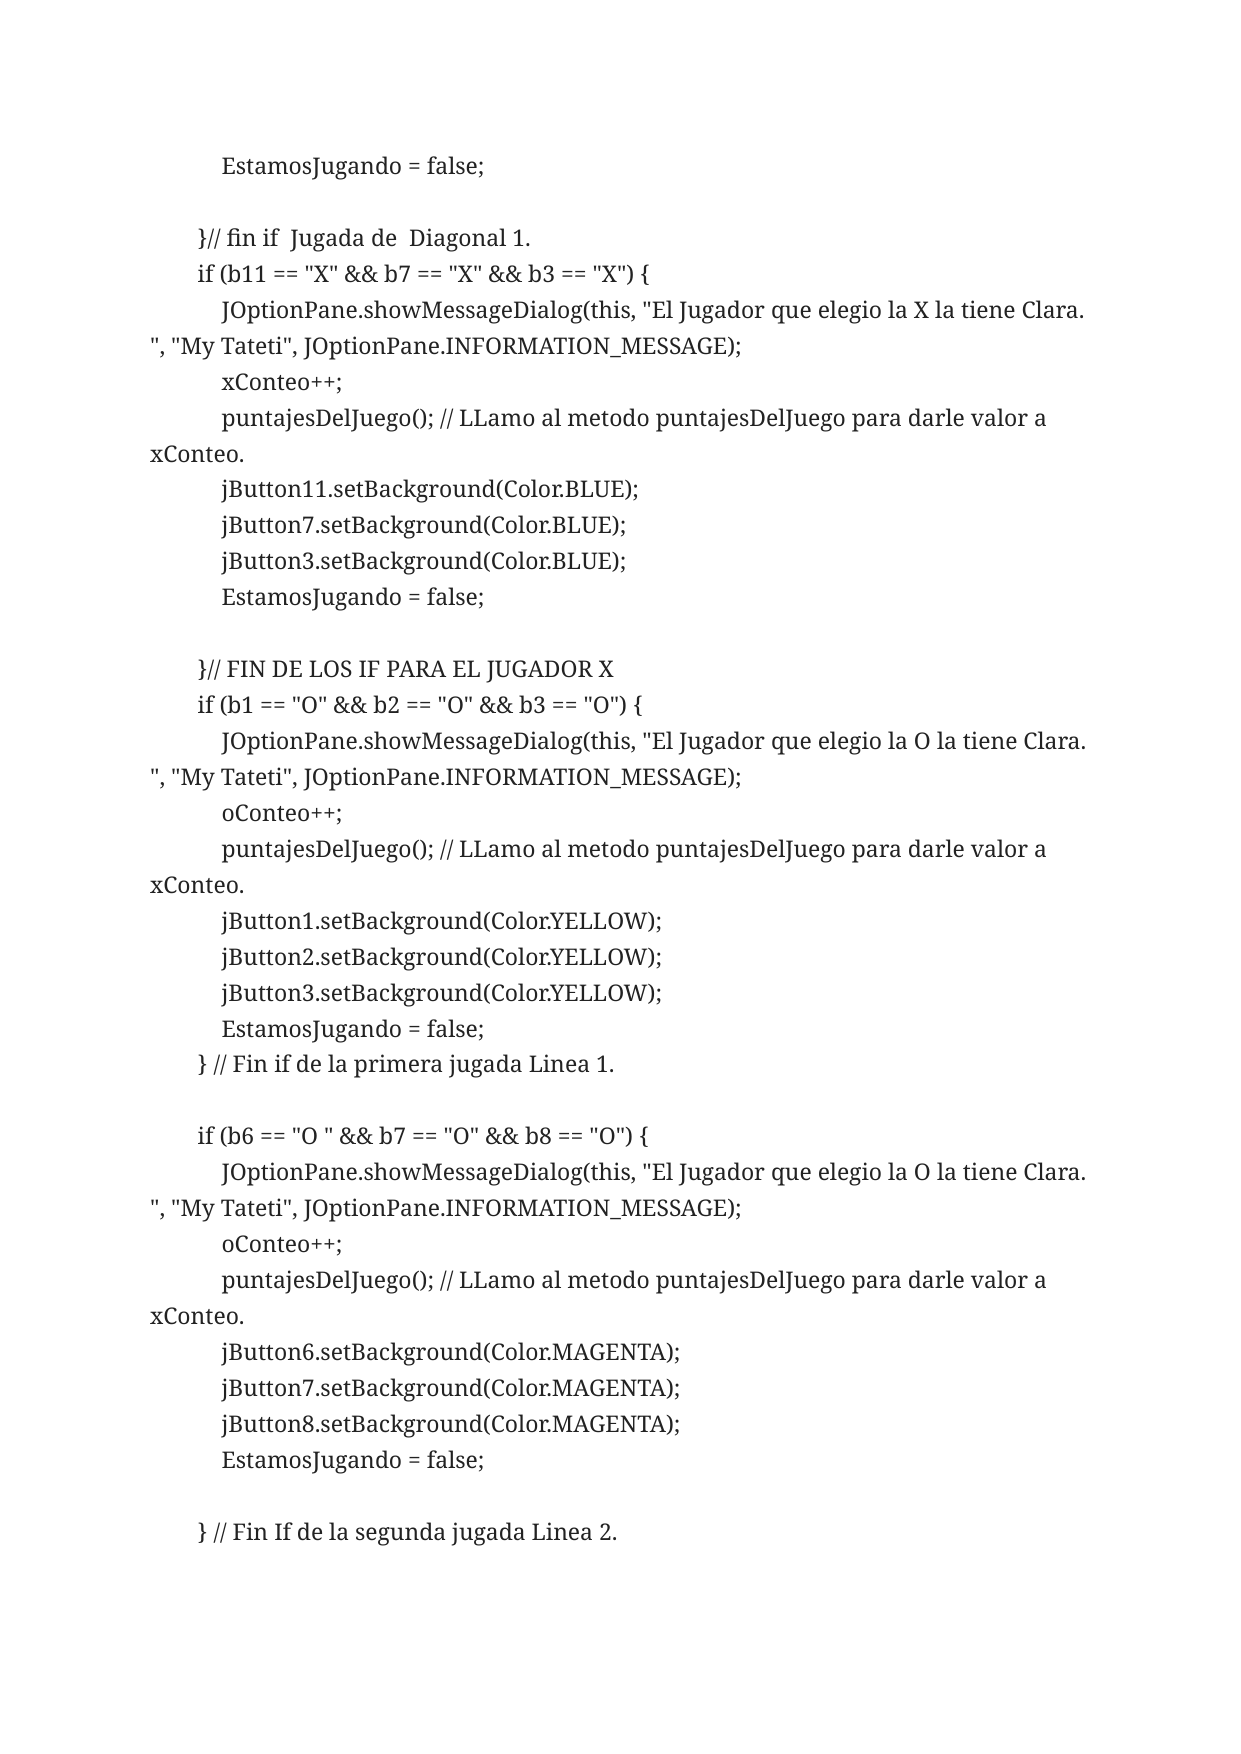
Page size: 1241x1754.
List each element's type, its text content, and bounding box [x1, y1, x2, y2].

text JOptionPane.showMessageDialog(this, "El Jugador que elegio la O la tiene Clara. ", "My Tateti", JOptionPane.INFORMATION_MESSAGE); [150, 1156, 1090, 1223]
text jButton11.setBackground(Color.BLUE); [150, 473, 1090, 505]
text oConteo++; [150, 1228, 1090, 1259]
text EstamosJugando = false; [150, 1444, 1090, 1475]
text jButton1.setBackground(Color.YELLOW); [150, 905, 1090, 936]
text EstamosJugando = false; [150, 1012, 1090, 1044]
text JOptionPane.showMessageDialog(this, "El Jugador que elegio la X la tiene Clara. ", "My Tateti", JOptionPane.INFORMATION_MESSAGE); [150, 294, 1090, 361]
text if (b6 == "O " && b7 == "O" && b8 == "O") { [150, 1120, 1090, 1152]
text EstamosJugando = false; [150, 150, 1090, 181]
text }// FIN DE LOS IF PARA EL JUGADOR X [150, 653, 1090, 684]
text } // Fin if de la primera jugada Linea 1. [150, 1048, 1090, 1080]
text if (b11 == "X" && b7 == "X" && b3 == "X") { [150, 258, 1090, 289]
text jButton8.setBackground(Color.MAGENTA); [150, 1408, 1090, 1439]
text jButton7.setBackground(Color.MAGENTA); [150, 1372, 1090, 1403]
text jButton7.setBackground(Color.BLUE); [150, 509, 1090, 541]
text }// fin if Jugada de Diagonal 1. [150, 222, 1090, 253]
text } // Fin If de la segunda jugada Linea 2. [150, 1516, 1090, 1547]
text puntajesDelJuego(); // LLamo al metodo puntajesDelJuego para darle valor a xConteo. [150, 402, 1090, 469]
text xConteo++; [150, 366, 1090, 397]
text jButton3.setBackground(Color.BLUE); [150, 545, 1090, 577]
text oConteo++; [150, 797, 1090, 828]
text puntajesDelJuego(); // LLamo al metodo puntajesDelJuego para darle valor a xConteo. [150, 833, 1090, 900]
text jButton2.setBackground(Color.YELLOW); [150, 941, 1090, 972]
text puntajesDelJuego(); // LLamo al metodo puntajesDelJuego para darle valor a xConteo. [150, 1264, 1090, 1331]
text JOptionPane.showMessageDialog(this, "El Jugador que elegio la O la tiene Clara. ", "My Tateti", JOptionPane.INFORMATION_MESSAGE); [150, 725, 1090, 792]
text jButton3.setBackground(Color.YELLOW); [150, 977, 1090, 1008]
text jButton6.setBackground(Color.MAGENTA); [150, 1336, 1090, 1367]
text EstamosJugando = false; [150, 581, 1090, 612]
text if (b1 == "O" && b2 == "O" && b3 == "O") { [150, 689, 1090, 720]
